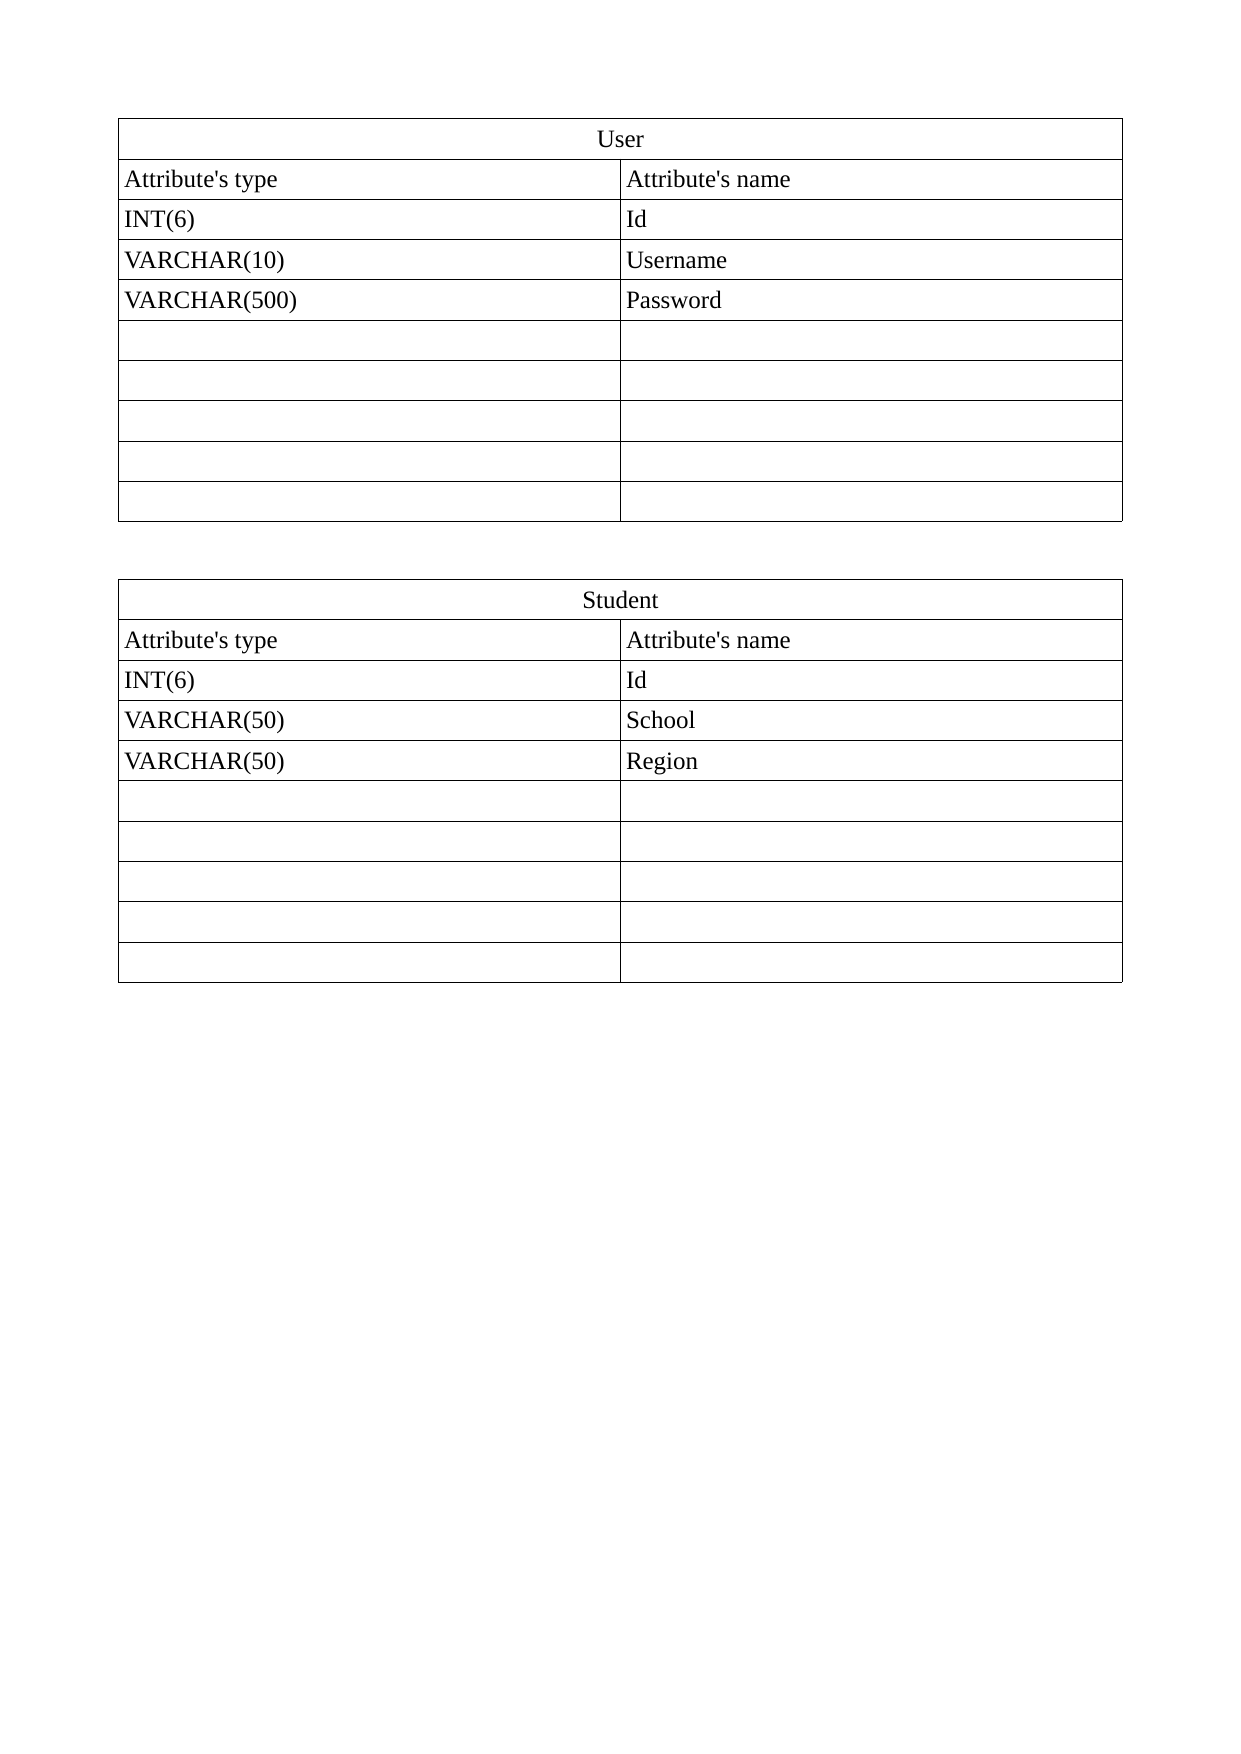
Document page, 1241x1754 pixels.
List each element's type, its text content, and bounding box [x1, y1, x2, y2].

table_cell [621, 862, 1122, 901]
table_cell [119, 401, 620, 441]
table_cell [621, 482, 1122, 521]
table_cell INT(6) [119, 200, 620, 239]
table_cell [621, 442, 1122, 481]
table_cell School [621, 701, 1122, 740]
table_cell [119, 321, 620, 360]
table_cell [621, 822, 1122, 861]
table_cell Password [621, 280, 1122, 320]
table_cell [119, 781, 620, 821]
table_cell [621, 361, 1122, 400]
table_cell Id [621, 661, 1122, 700]
table_cell Id [621, 200, 1122, 239]
table_cell Attribute's type [119, 620, 620, 659]
table_cell [119, 482, 620, 521]
table_cell [119, 822, 620, 861]
table_header User [119, 119, 1122, 158]
table_cell [621, 902, 1122, 942]
table_cell [119, 361, 620, 400]
table_cell [119, 902, 620, 942]
table_cell INT(6) [119, 661, 620, 700]
table_cell VARCHAR(50) [119, 741, 620, 780]
table_cell [621, 781, 1122, 821]
table_cell Username [621, 240, 1122, 279]
table_header Student [119, 580, 1122, 619]
table_cell [621, 943, 1122, 982]
table_cell Attribute's name [621, 160, 1122, 199]
table_cell [119, 442, 620, 481]
table_cell [119, 862, 620, 901]
table_cell VARCHAR(10) [119, 240, 620, 279]
table_cell Attribute's type [119, 160, 620, 199]
table_cell Region [621, 741, 1122, 780]
table_cell [621, 321, 1122, 360]
table_cell VARCHAR(50) [119, 701, 620, 740]
table_cell [119, 943, 620, 982]
table_cell Attribute's name [621, 620, 1122, 659]
table_cell VARCHAR(500) [119, 280, 620, 320]
table_cell [621, 401, 1122, 441]
